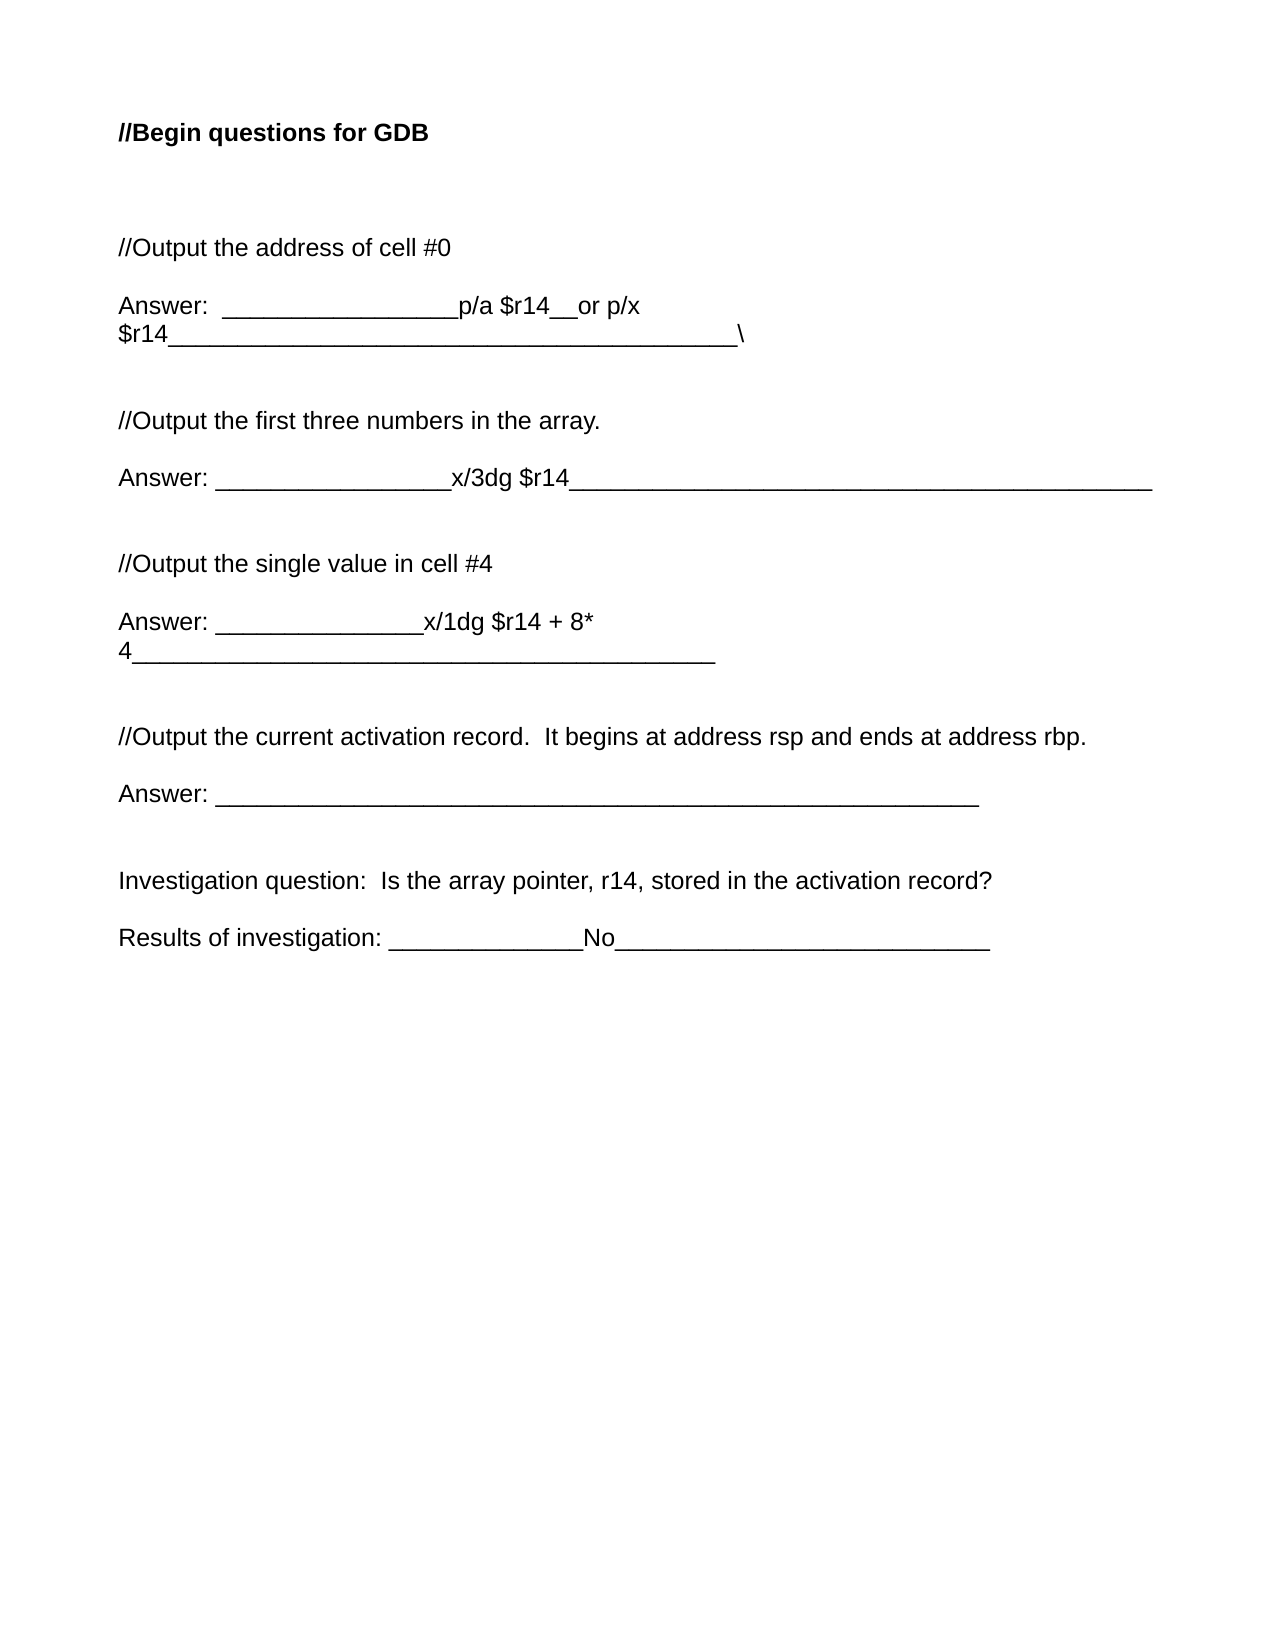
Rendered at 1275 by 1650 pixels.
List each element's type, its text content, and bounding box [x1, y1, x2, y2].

text Investigation question: Is the array pointer, r14, stored in the activation record? [118, 866, 1157, 894]
text Answer: _________________x/3dg $r14__________________________________________ [118, 463, 1157, 492]
text //Output the address of cell #0 [118, 233, 1157, 262]
text //Begin questions for GDB [118, 118, 1157, 147]
text Answer: _______________________________________________________ [118, 779, 1157, 808]
text Results of investigation: ______________No___________________________ [118, 923, 1157, 952]
text //Output the current activation record. It begins at address rsp and ends at address rbp. [118, 722, 1157, 751]
text Answer: _________________p/a $r14__or p/x $r14_________________________________________\ [118, 291, 1157, 348]
text Answer: _______________x/1dg $r14 + 8* 4__________________________________________ [118, 607, 1157, 664]
text //Output the first three numbers in the array. [118, 406, 1157, 434]
text //Output the single value in cell #4 [118, 549, 1157, 578]
